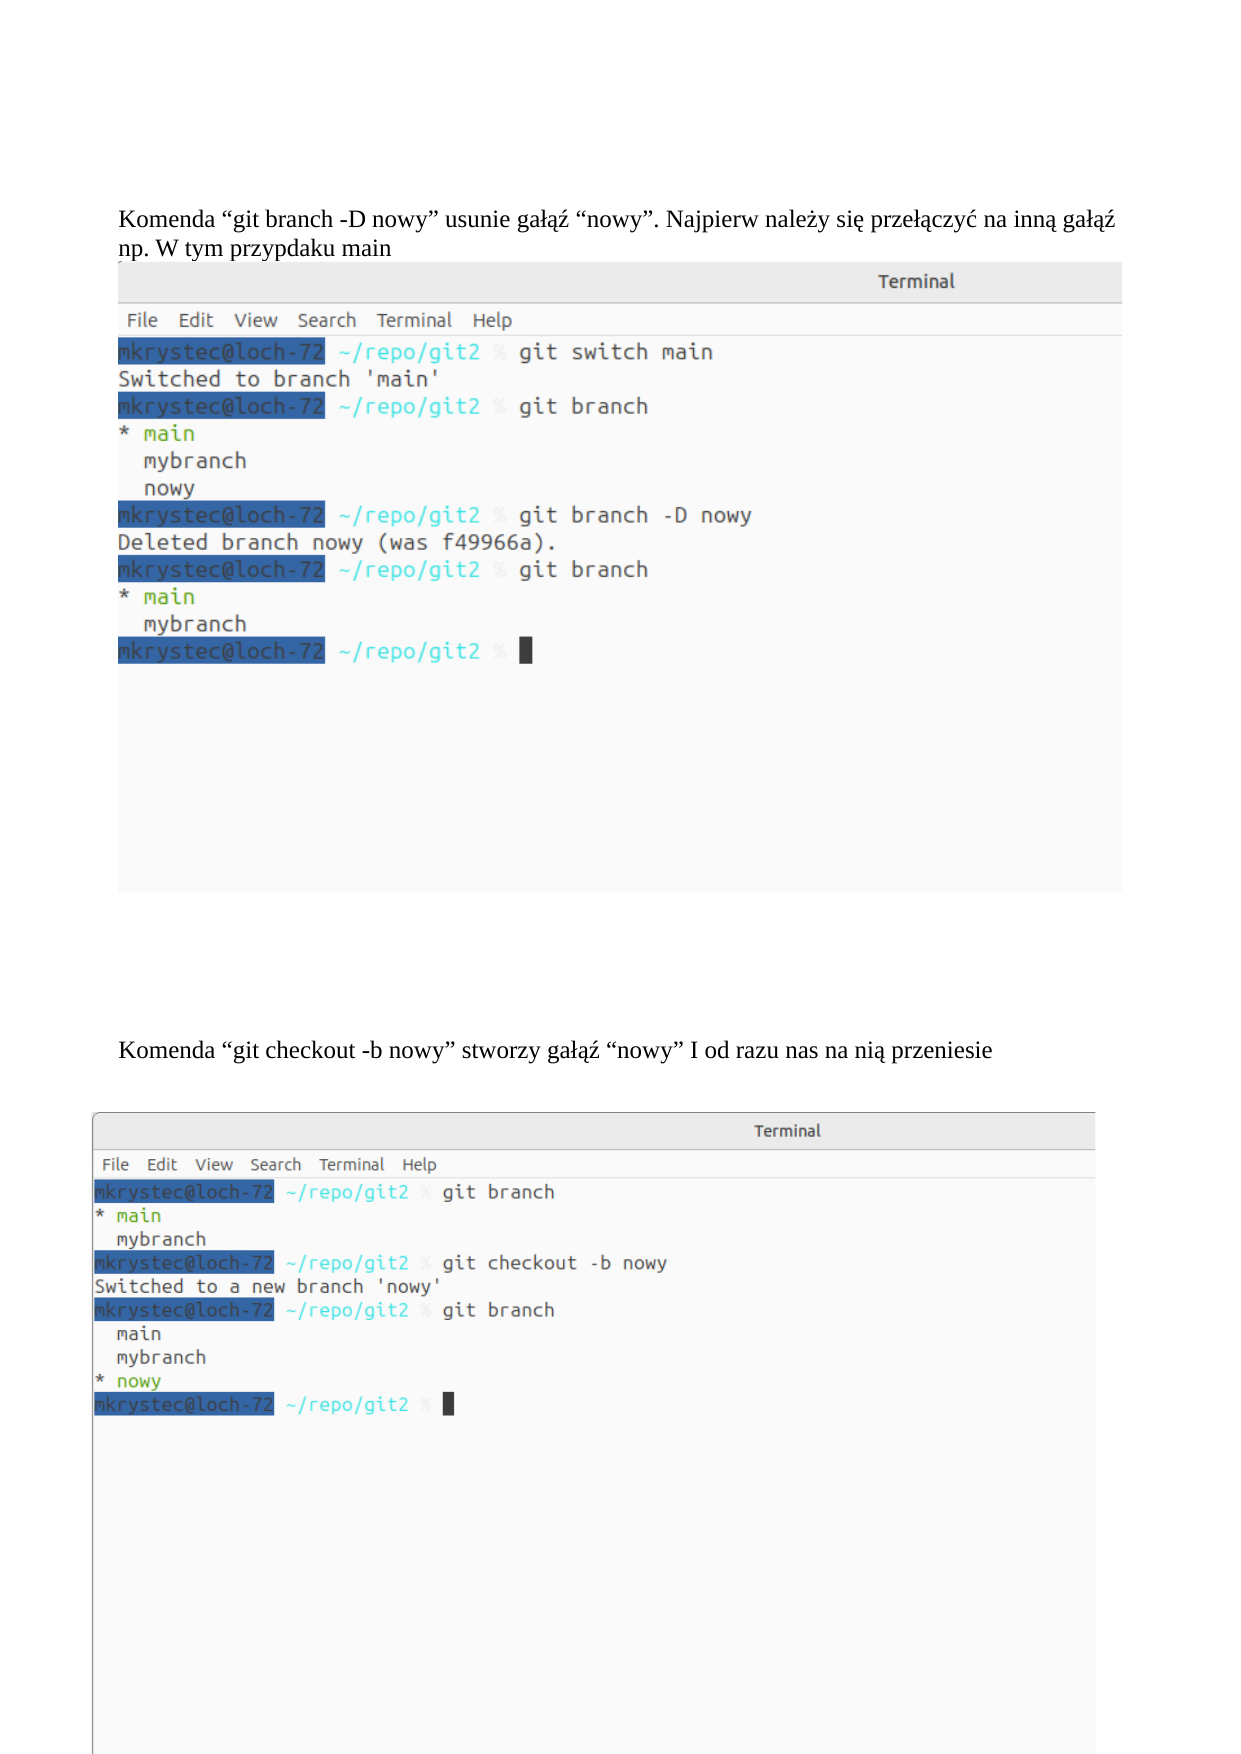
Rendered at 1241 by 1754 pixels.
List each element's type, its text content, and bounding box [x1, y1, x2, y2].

text Komenda “git branch -D nowy” usunie gałąź “nowy”. Najpierw należy się przełączyć na inną gałąź np. W tym przypdaku main [118, 118, 1122, 261]
picture [118, 261, 1123, 892]
picture [91, 1112, 1096, 1754]
text Komenda “git checkout -b nowy” stworzy gałąź “nowy” I od razu nas na nią przeniesie [118, 892, 1122, 1064]
